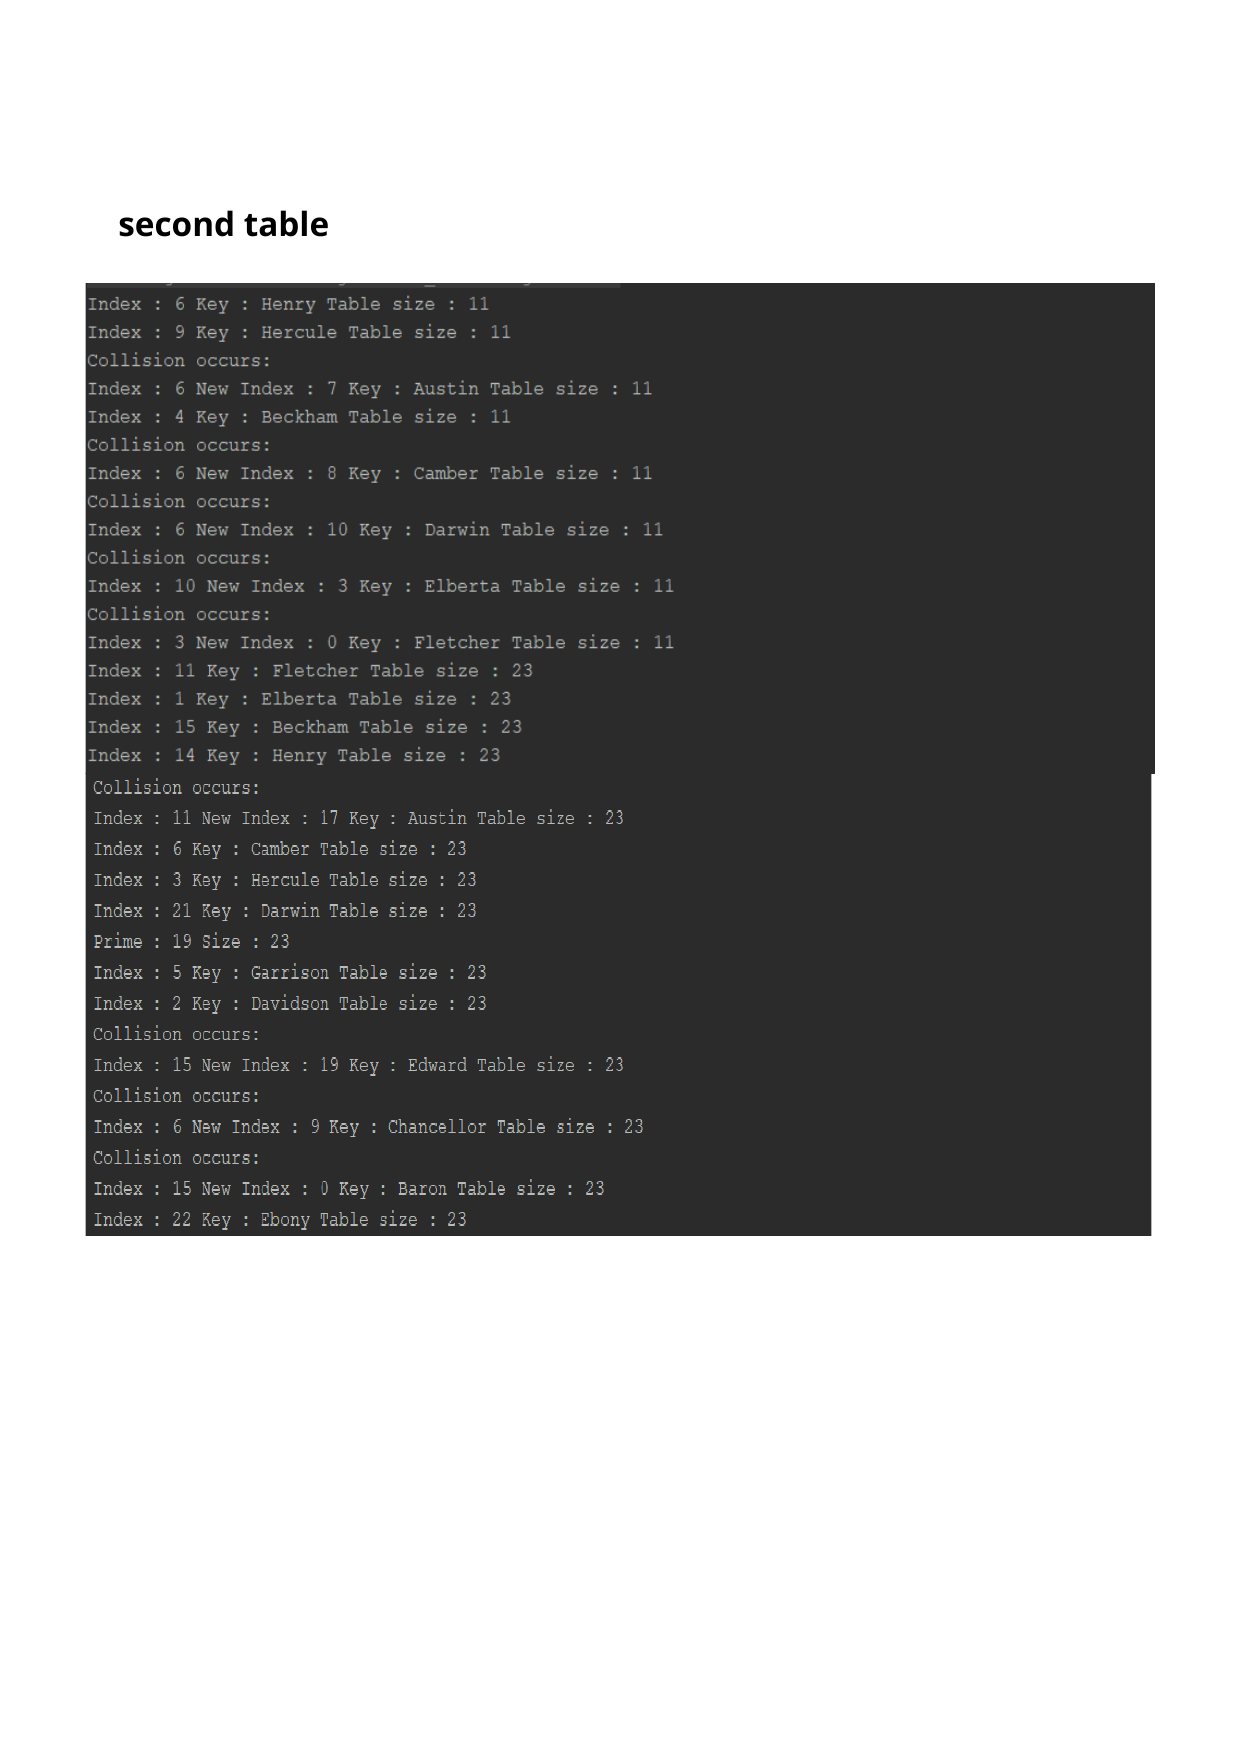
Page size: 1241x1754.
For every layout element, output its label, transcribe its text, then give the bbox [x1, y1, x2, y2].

picture [85, 283, 1155, 1236]
subtitle second table [118, 201, 1122, 246]
